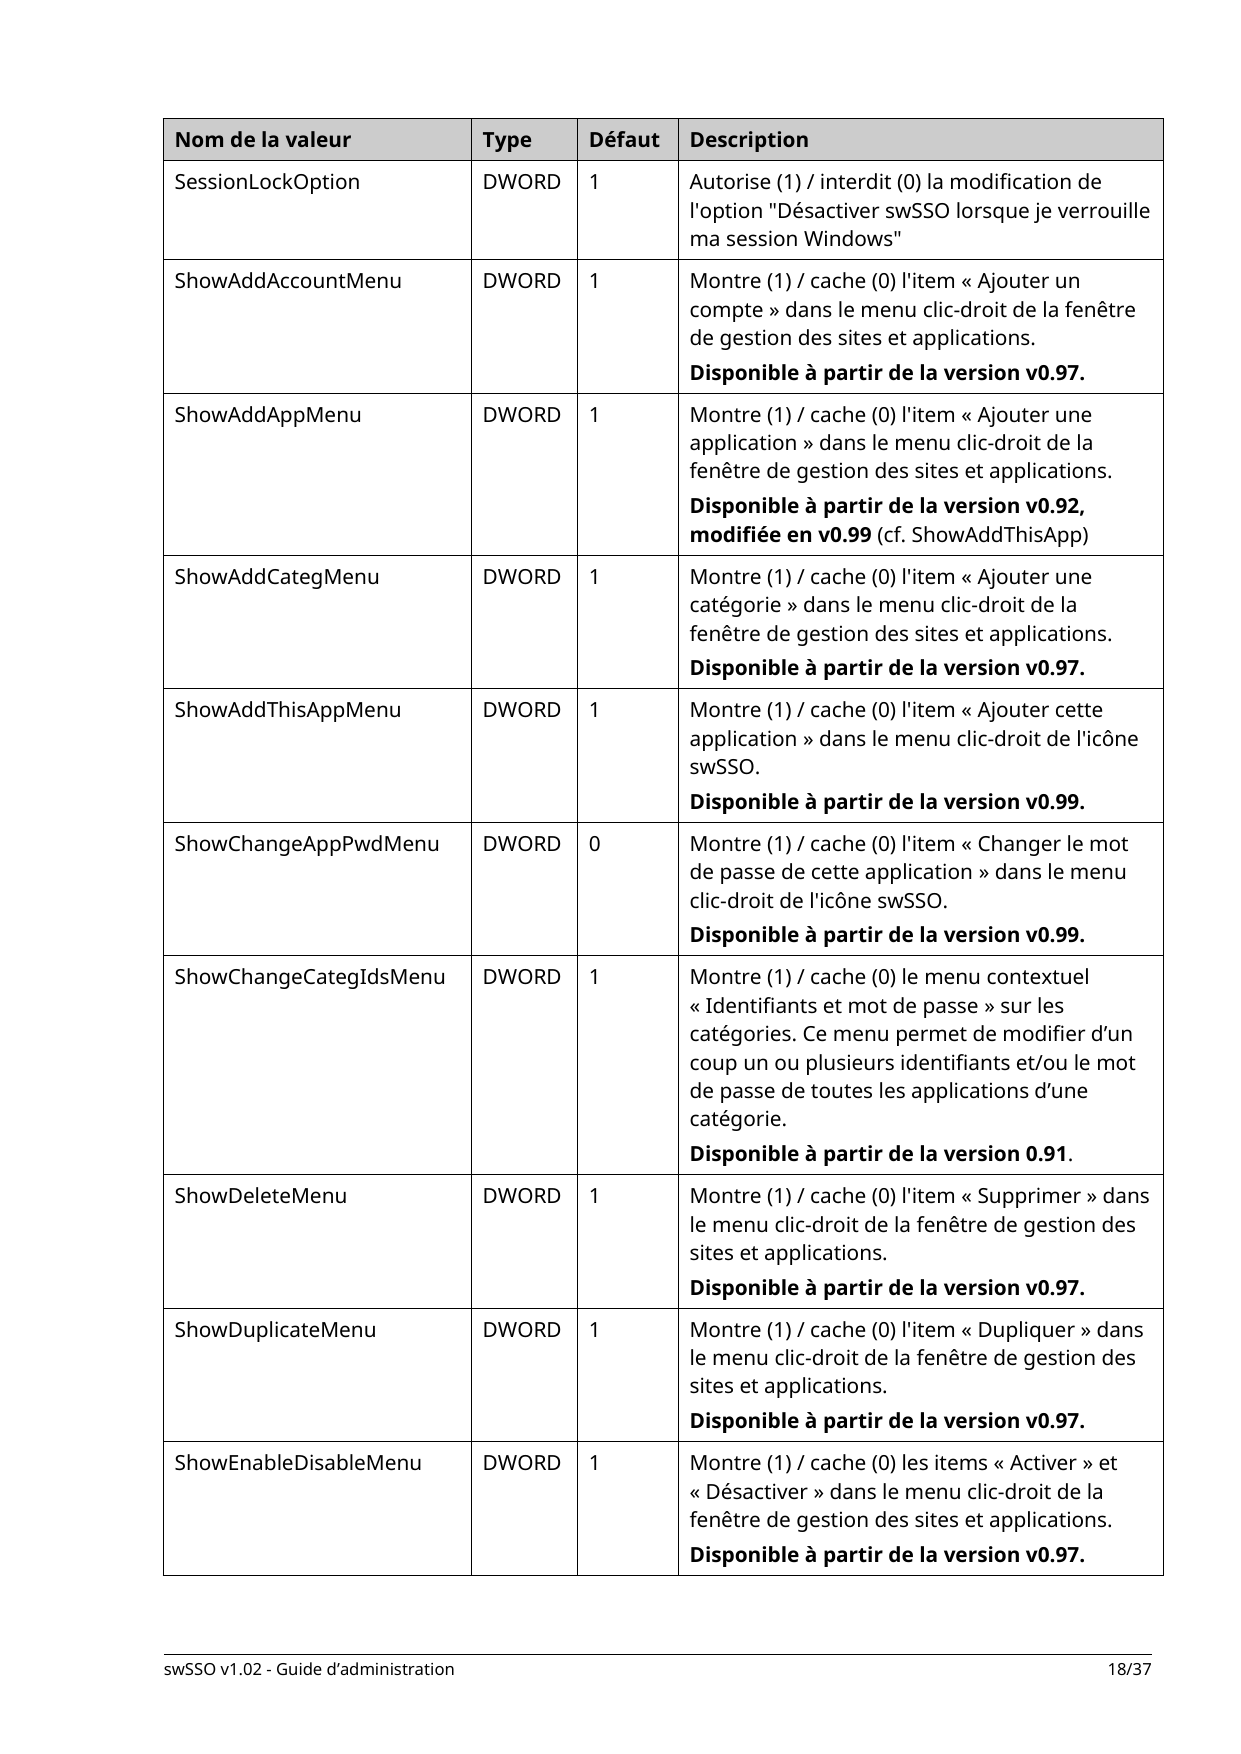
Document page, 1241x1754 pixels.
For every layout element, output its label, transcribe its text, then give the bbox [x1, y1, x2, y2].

table_cell ShowDuplicateMenu [164, 1309, 471, 1441]
table_cell ShowEnableDisableMenu [164, 1442, 471, 1574]
table_cell DWORD [472, 556, 577, 688]
table_cell 1 [578, 956, 678, 1174]
table_cell Montre (1) / cache (0) l'item « Ajouter un compte » dans le menu clic-droit de la fenêtre de gestion des sites et applications. Disponible à partir de la version v0.97. [679, 260, 1163, 392]
table_cell DWORD [472, 161, 577, 259]
table_cell Montre (1) / cache (0) l'item « Ajouter une application » dans le menu clic-droit de la fenêtre de gestion des sites et applications. Disponible à partir de la version v0.92, modifiée en v0.99 (cf. ShowAddThisApp) [679, 394, 1163, 554]
table_cell DWORD [472, 1442, 577, 1574]
table_cell DWORD [472, 689, 577, 822]
table_cell Montre (1) / cache (0) l'item « Ajouter cette application » dans le menu clic-droit de l'icône swSSO. Disponible à partir de la version v0.99. [679, 689, 1163, 822]
table_cell DWORD [472, 260, 577, 392]
table_cell Montre (1) / cache (0) l'item « Supprimer » dans le menu clic-droit de la fenêtre de gestion des sites et applications. Disponible à partir de la version v0.97. [679, 1175, 1163, 1307]
table_cell ShowAddCategMenu [164, 556, 471, 688]
table_cell Montre (1) / cache (0) les items « Activer » et « Désactiver » dans le menu clic-droit de la fenêtre de gestion des sites et applications. Disponible à partir de la version v0.97. [679, 1442, 1163, 1574]
table_cell ShowChangeAppPwdMenu [164, 823, 471, 955]
table_cell ShowAddAppMenu [164, 394, 471, 554]
table_cell DWORD [472, 823, 577, 955]
table_cell 1 [578, 1175, 678, 1307]
table_header Description [679, 119, 1163, 160]
table_cell ShowAddAccountMenu [164, 260, 471, 392]
table_cell 1 [578, 260, 678, 392]
table_cell 1 [578, 556, 678, 688]
table_cell ShowAddThisAppMenu [164, 689, 471, 822]
table_cell ShowChangeCategIdsMenu [164, 956, 471, 1174]
table_cell SessionLockOption [164, 161, 471, 259]
table_cell DWORD [472, 956, 577, 1174]
table_cell Autorise (1) / interdit (0) la modification de l'option "Désactiver swSSO lorsque je verrouille ma session Windows" [679, 161, 1163, 259]
table_cell DWORD [472, 394, 577, 554]
table_header Type [472, 119, 577, 160]
table_cell DWORD [472, 1175, 577, 1307]
table_cell 1 [578, 1442, 678, 1574]
table_header Défaut [578, 119, 678, 160]
table_cell 1 [578, 394, 678, 554]
table_cell 1 [578, 1309, 678, 1441]
table_cell ShowDeleteMenu [164, 1175, 471, 1307]
table_cell DWORD [472, 1309, 577, 1441]
table_cell 1 [578, 161, 678, 259]
table_cell Montre (1) / cache (0) le menu contextuel « Identifiants et mot de passe » sur les catégories. Ce menu permet de modifier d’un coup un ou plusieurs identifiants et/ou le mot de passe de toutes les applications d’une catégorie. Disponible à partir de la version 0.91. [679, 956, 1163, 1174]
table_header Nom de la valeur [164, 119, 471, 160]
table_cell Montre (1) / cache (0) l'item « Changer le mot de passe de cette application » dans le menu clic-droit de l'icône swSSO. Disponible à partir de la version v0.99. [679, 823, 1163, 955]
table_cell 1 [578, 689, 678, 822]
table_cell Montre (1) / cache (0) l'item « Ajouter une catégorie » dans le menu clic-droit de la fenêtre de gestion des sites et applications. Disponible à partir de la version v0.97. [679, 556, 1163, 688]
table_cell Montre (1) / cache (0) l'item « Dupliquer » dans le menu clic-droit de la fenêtre de gestion des sites et applications. Disponible à partir de la version v0.97. [679, 1309, 1163, 1441]
table_cell 0 [578, 823, 678, 955]
